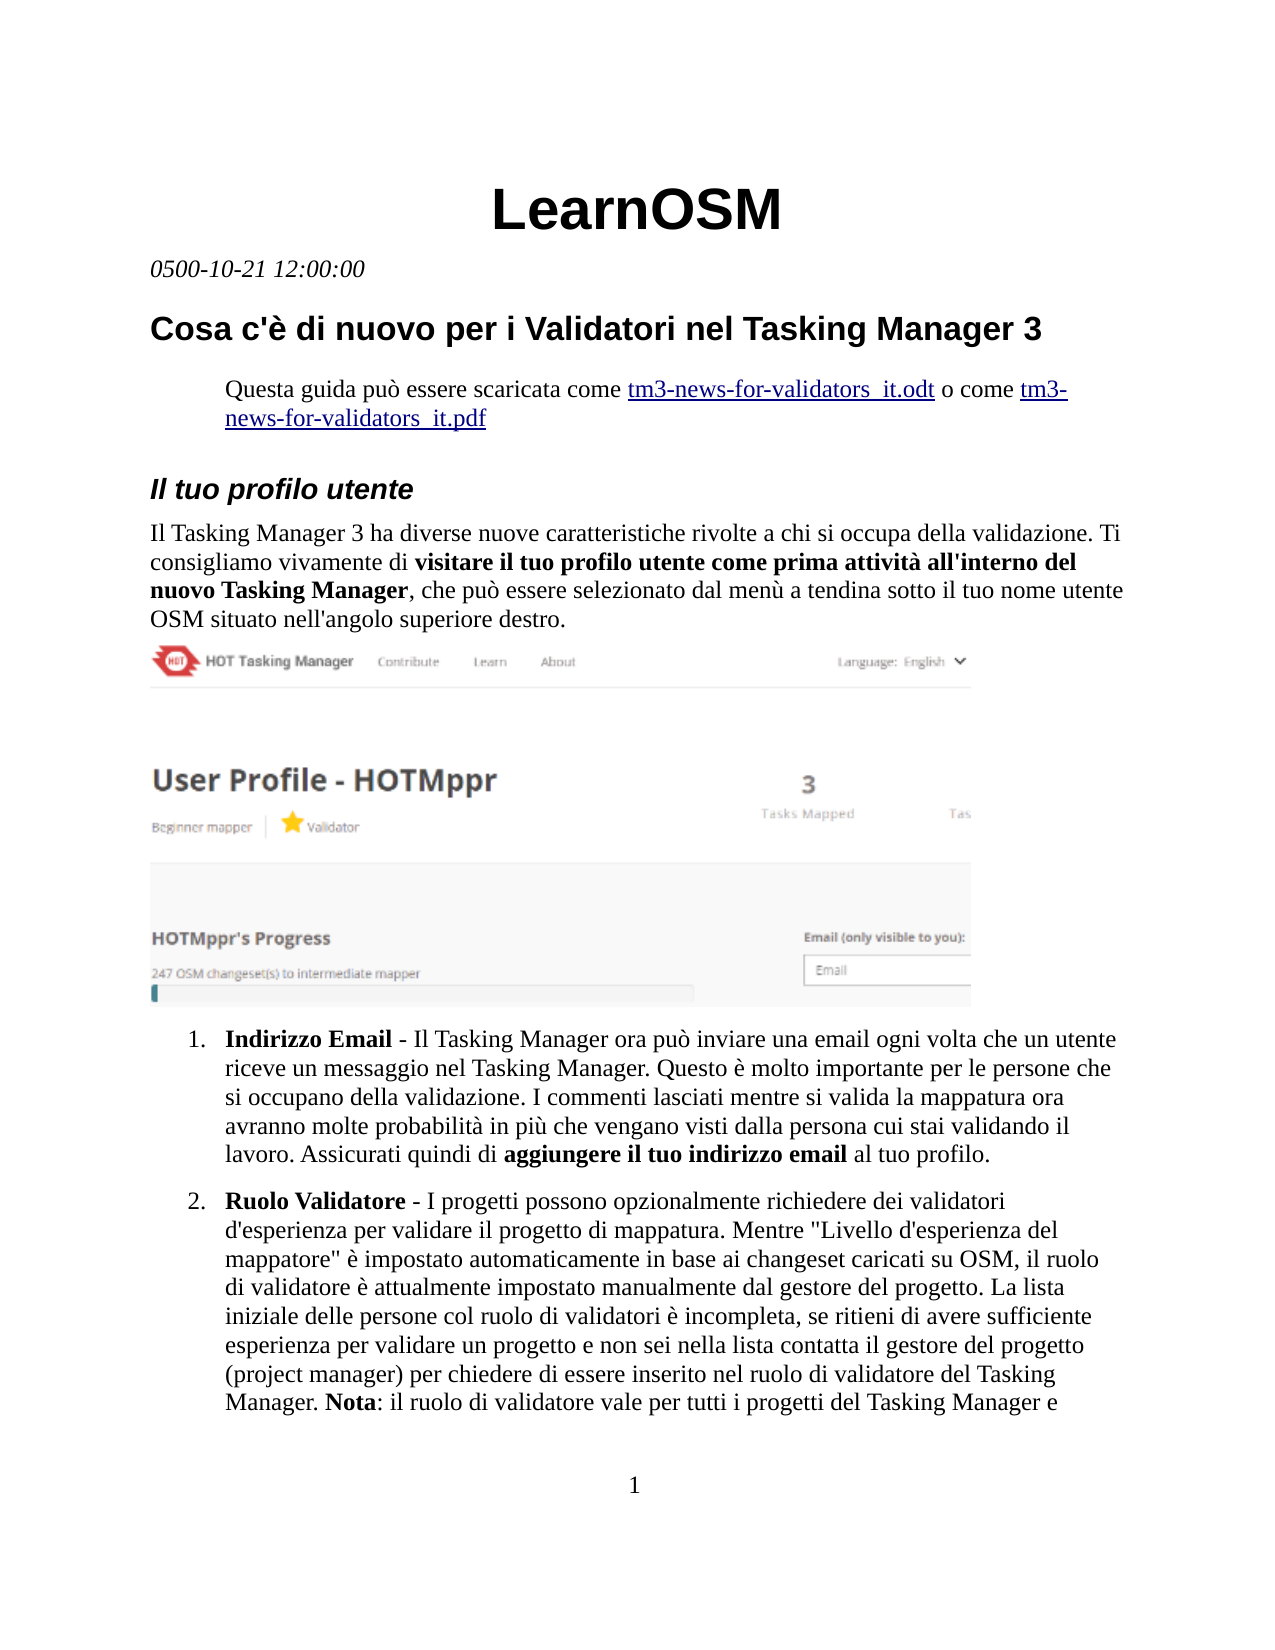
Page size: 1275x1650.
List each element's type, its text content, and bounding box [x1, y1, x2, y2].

text 0500-10-21 12:00:00 [150, 254, 1125, 283]
subtitle Cosa c'è di nuovo per i Validatori nel Tasking Manager 3 [150, 308, 1125, 347]
title LearnOSM [150, 175, 1125, 242]
list Ruolo Validatore - I progetti possono opzionalmente richiedere dei validatori d'esperienza per validare il progetto di mappatura. Mentre "Livello d'esperienza del mappatore" è impostato automaticamente in base ai changeset caricati su OSM, il ruolo di validatore è attualmente impostato manualmente dal gestore del progetto. La lista iniziale delle persone col ruolo di validatori è incompleta, se ritieni di avere sufficiente esperienza per validare un progetto e non sei nella lista contatta il gestore del progetto (project manager) per chiedere di essere inserito nel ruolo di validatore del Tasking Manager. Nota: il ruolo di validatore vale per tutti i progetti del Tasking Manager e [187, 1186, 1125, 1416]
picture [150, 642, 971, 1007]
text Il Tasking Manager 3 ha diverse nuove caratteristiche rivolte a chi si occupa della validazione. Ti consigliamo vivamente di visitare il tuo profilo utente come prima attività all'interno del nuovo Tasking Manager, che può essere selezionato dal menù a tendina sotto il tuo nome utente OSM situato nell'angolo superiore destro. [150, 518, 1125, 633]
text Questa guida può essere scaricata come tm3-news-for-validators_it.odt o come tm3-news-for-validators_it.pdf [225, 374, 1125, 432]
list Indirizzo Email - Il Tasking Manager ora può inviare una email ogni volta che un utente riceve un messaggio nel Tasking Manager. Questo è molto importante per le persone che si occupano della validazione. I commenti lasciati mentre si valida la mappatura ora avranno molte probabilità in più che vengano visti dalla persona cui stai validando il lavoro. Assicurati quindi di aggiungere il tuo indirizzo email al tuo profilo. [187, 1024, 1125, 1168]
subtitle Il tuo profilo utente [150, 472, 1125, 506]
